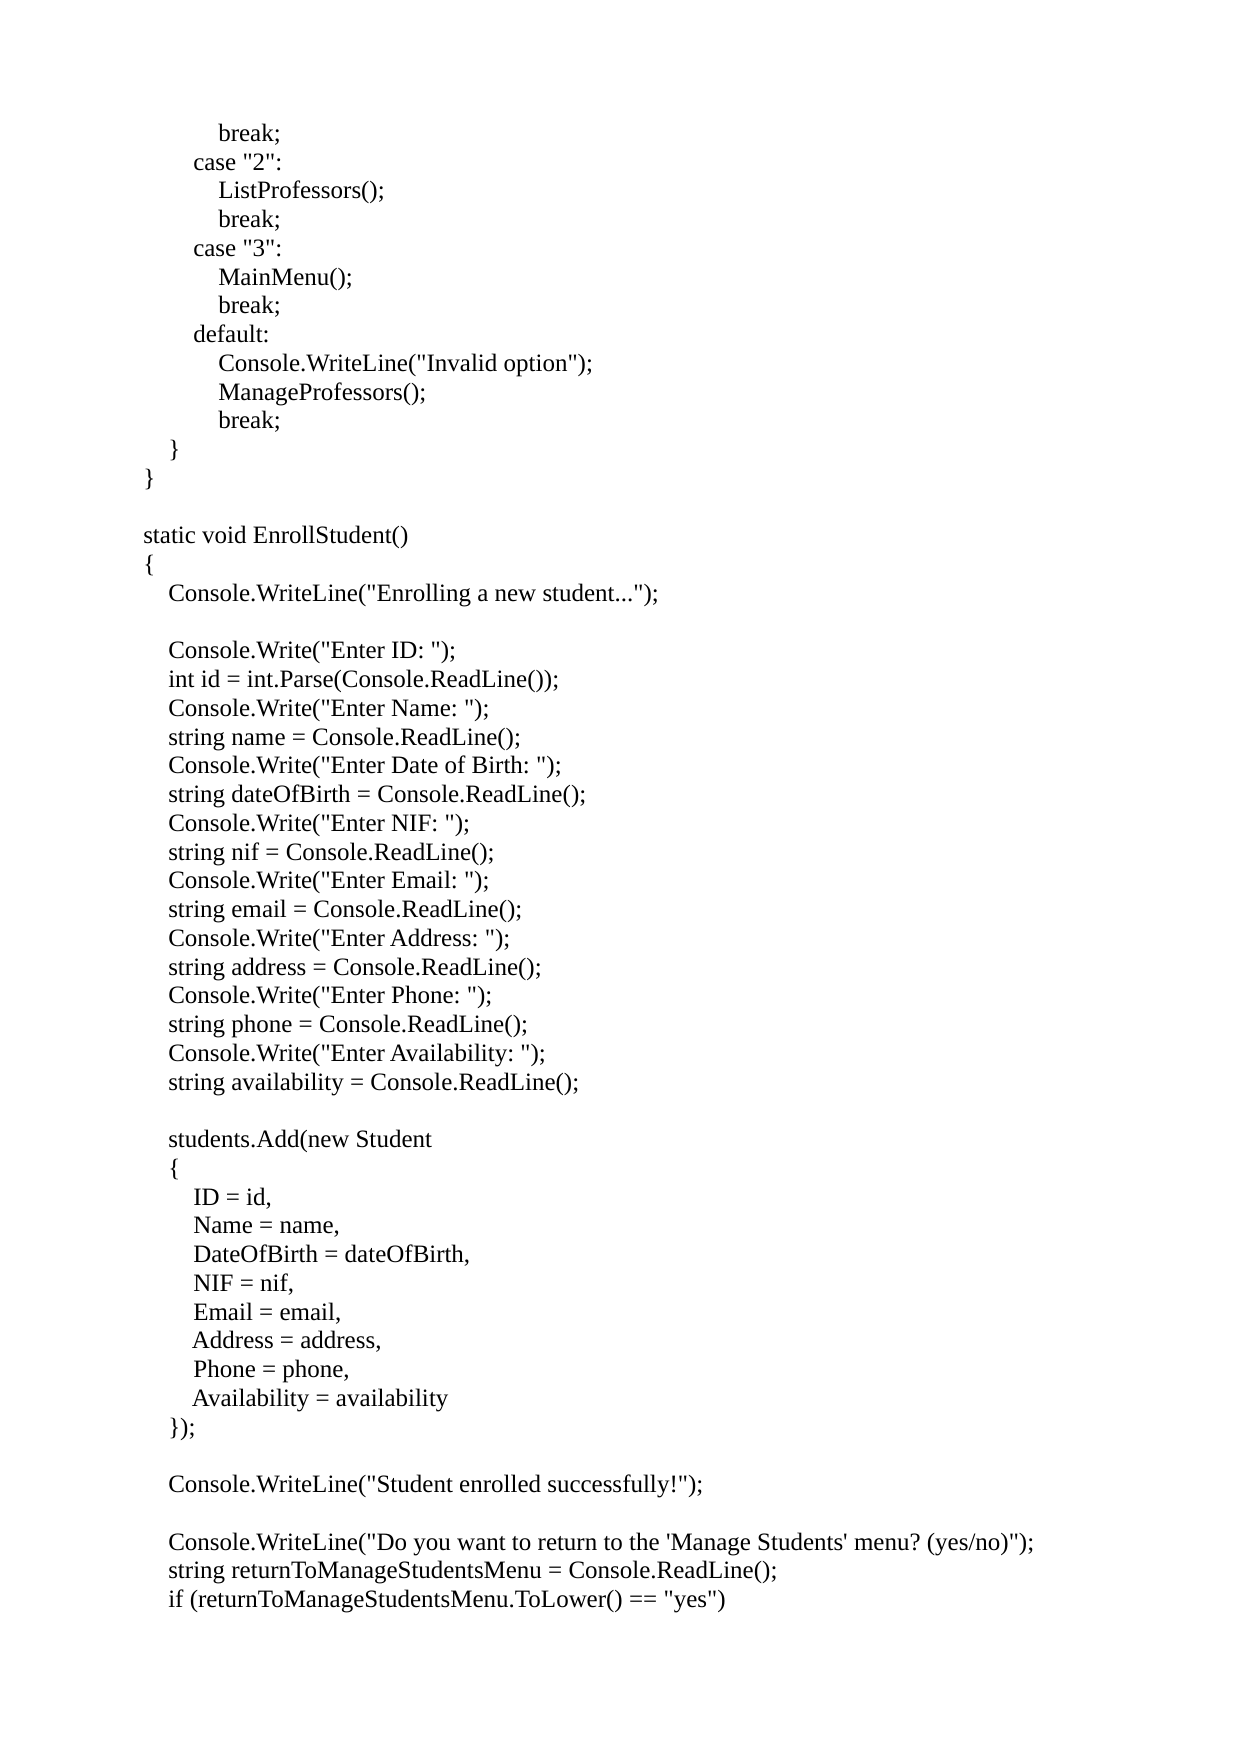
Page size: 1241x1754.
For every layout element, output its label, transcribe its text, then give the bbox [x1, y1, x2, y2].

text Console.Write("Enter NIF: "); [118, 808, 1122, 837]
text { [118, 1153, 1122, 1182]
text string nif = Console.ReadLine(); [118, 837, 1122, 866]
text if (returnToManageStudentsMenu.ToLower() == "yes") [118, 1584, 1122, 1613]
text default: [118, 319, 1122, 348]
text Console.Write("Enter ID: "); [118, 636, 1122, 664]
text Console.Write("Enter Date of Birth: "); [118, 751, 1122, 779]
text Availability = availability [118, 1383, 1122, 1412]
text string address = Console.ReadLine(); [118, 952, 1122, 981]
text break; [118, 118, 1122, 147]
text } [118, 463, 1122, 492]
text Console.WriteLine("Do you want to return to the 'Manage Students' menu? (yes/no)"); [118, 1527, 1122, 1556]
text NIF = nif, [118, 1268, 1122, 1297]
text break; [118, 204, 1122, 233]
text Email = email, [118, 1297, 1122, 1326]
text Console.Write("Enter Email: "); [118, 866, 1122, 894]
text string dateOfBirth = Console.ReadLine(); [118, 779, 1122, 808]
text break; [118, 291, 1122, 319]
text ID = id, [118, 1182, 1122, 1211]
text } [118, 434, 1122, 463]
text string name = Console.ReadLine(); [118, 722, 1122, 751]
text ManageProfessors(); [118, 377, 1122, 406]
text students.Add(new Student [118, 1124, 1122, 1153]
text string email = Console.ReadLine(); [118, 894, 1122, 923]
text DateOfBirth = dateOfBirth, [118, 1239, 1122, 1268]
text case "3": [118, 233, 1122, 262]
text Console.Write("Enter Availability: "); [118, 1038, 1122, 1067]
text MainMenu(); [118, 262, 1122, 291]
text string returnToManageStudentsMenu = Console.ReadLine(); [118, 1556, 1122, 1584]
text }); [118, 1412, 1122, 1441]
text Address = address, [118, 1326, 1122, 1354]
text string availability = Console.ReadLine(); [118, 1067, 1122, 1096]
text break; [118, 406, 1122, 434]
text static void EnrollStudent() [118, 521, 1122, 549]
text ListProfessors(); [118, 176, 1122, 204]
text Name = name, [118, 1211, 1122, 1239]
text { [118, 549, 1122, 578]
text string phone = Console.ReadLine(); [118, 1009, 1122, 1038]
text Console.Write("Enter Address: "); [118, 923, 1122, 952]
text Phone = phone, [118, 1354, 1122, 1383]
text Console.WriteLine("Student enrolled successfully!"); [118, 1469, 1122, 1498]
text Console.WriteLine("Invalid option"); [118, 348, 1122, 377]
text Console.Write("Enter Name: "); [118, 693, 1122, 722]
text int id = int.Parse(Console.ReadLine()); [118, 664, 1122, 693]
text case "2": [118, 147, 1122, 176]
text Console.Write("Enter Phone: "); [118, 981, 1122, 1009]
text Console.WriteLine("Enrolling a new student..."); [118, 578, 1122, 607]
